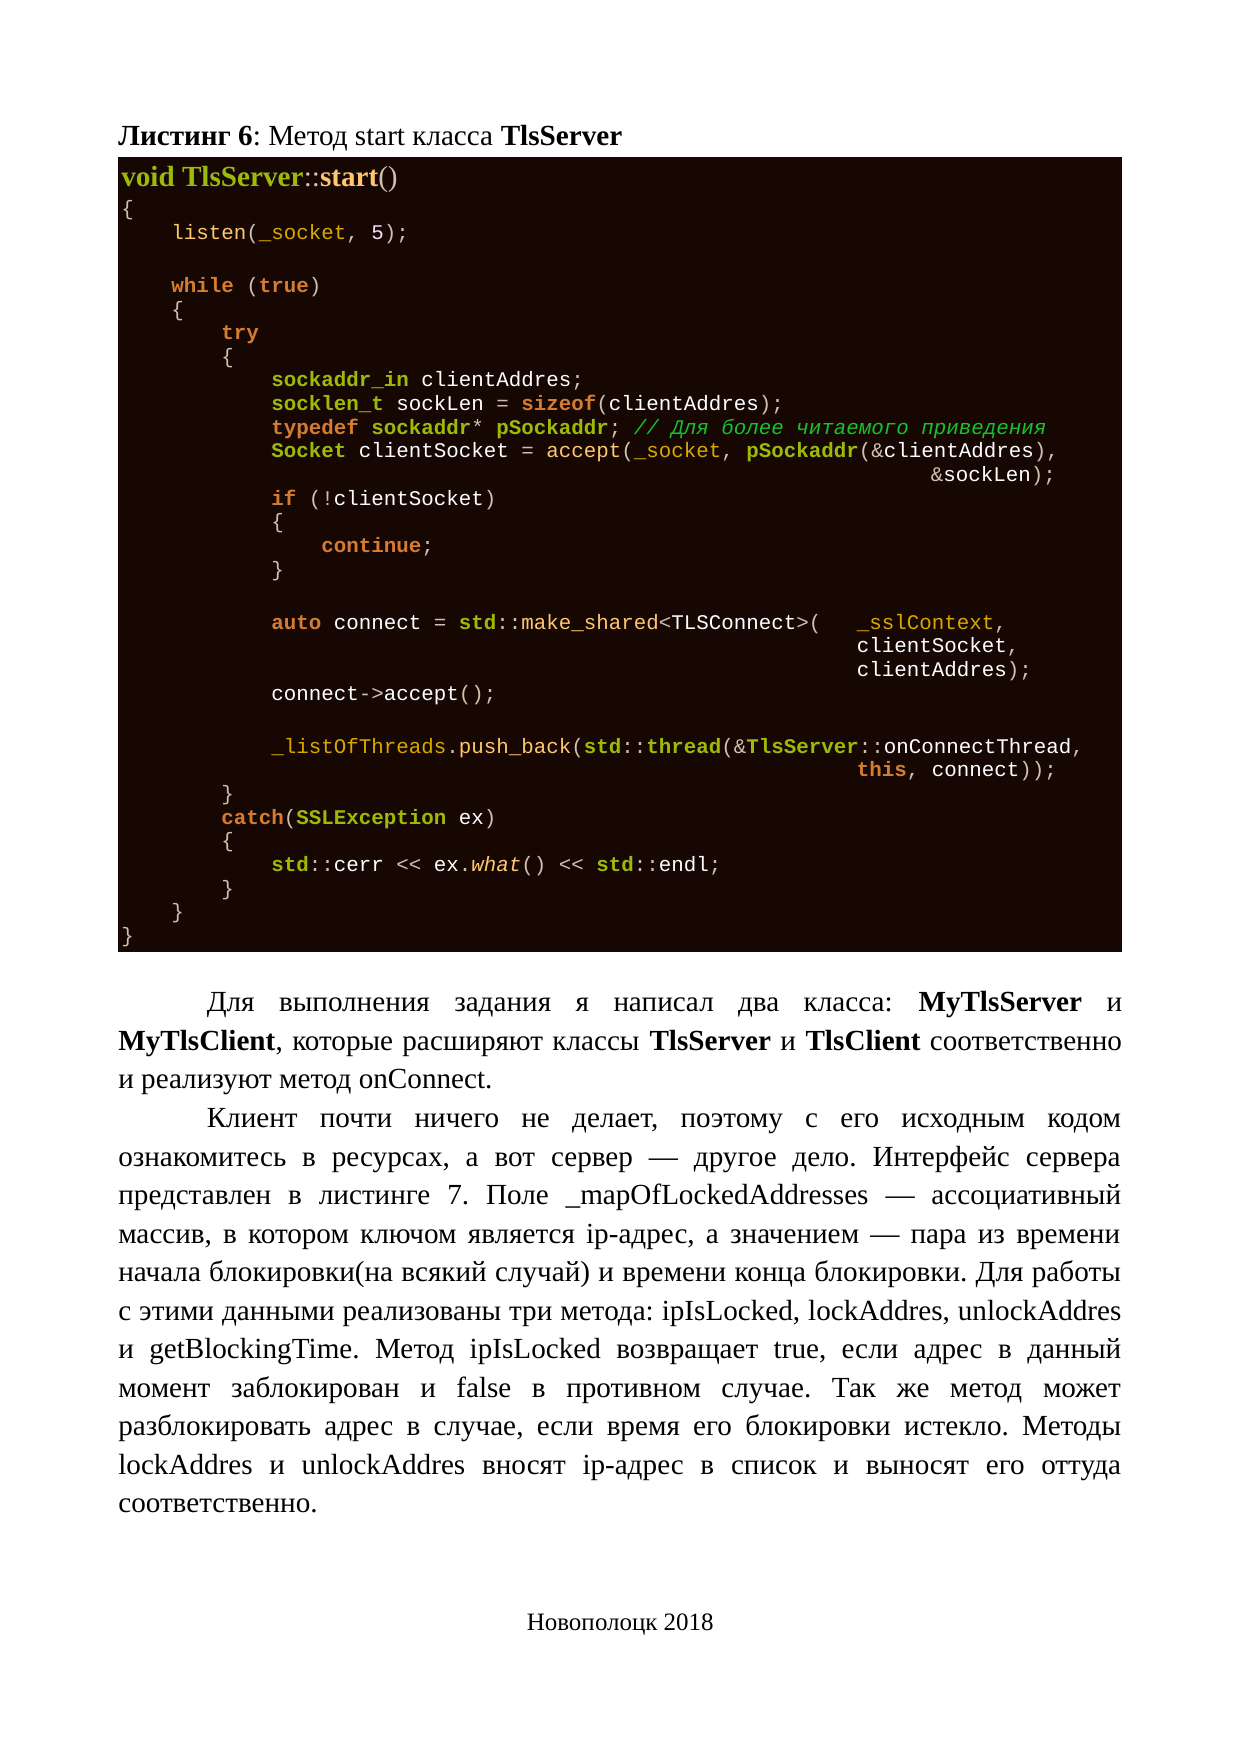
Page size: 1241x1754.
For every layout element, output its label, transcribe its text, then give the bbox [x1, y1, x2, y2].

text } [118, 878, 1122, 901]
text catch(SSLException ex) [118, 807, 1122, 830]
text } [118, 559, 1122, 582]
text { [118, 298, 1122, 322]
text try [118, 322, 1122, 346]
text sockaddr_in clientAddres; [118, 369, 1122, 393]
text auto connect = std::make_shared<TLSConnect>( _sslContext, clientSocket, clientAddres); [118, 609, 1122, 683]
text Клиент почти ничего не делает, поэтому с его исходным кодом ознакомитесь в ресурсах, а вот сервер — другое дело. Интерфейс сервера представлен в листинге 7. Поле _mapOfLockedAddresses — ассоциативный массив, в котором ключом является ip-адрес, а значением — пара из времени начала блокировки(на всякий случай) и времени конца блокировки. Для работы с этими данными реализованы три метода: ipIsLocked, lockAddres, unlockAddres и getBlockingTime. Метод ipIsLocked возвращает true, если адрес в данный момент заблокирован и false в противном случае. Так же метод может разблокировать адрес в случае, если время его блокировки истекло. Методы lockAddres и unlockAddres вносят ip-адрес в список и выносят его оттуда соответственно. [118, 1100, 1122, 1519]
text Socket clientSocket = accept(_socket, pSockaddr(&clientAddres), &sockLen); [118, 440, 1122, 488]
text std::cerr << ex.what() << std::endl; [118, 854, 1122, 878]
text typedef sockaddr* pSockaddr; // Для более читаемого приведения [118, 417, 1122, 440]
text } [118, 925, 1122, 952]
text Листинг 6: Метод start класса TlsServer [118, 118, 1122, 152]
text socklen_t sockLen = sizeof(clientAddres); [118, 393, 1122, 417]
text { [118, 346, 1122, 369]
text Для выполнения задания я написал два класса: MyTlsServer и MyTlsClient, которые расширяют классы TlsServer и TlsClient соответственно и реализуют метод onConnect. [118, 984, 1122, 1095]
text _listOfThreads.push_back(std::thread(&TlsServer::onConnectThread, this, connect)); [118, 733, 1122, 783]
text { [118, 195, 1122, 222]
text } [118, 901, 1122, 925]
text listen(_socket, 5); [118, 222, 1122, 245]
text connect->accept(); [118, 683, 1122, 706]
text continue; [118, 535, 1122, 559]
text void TlsServer::start() [118, 157, 1122, 193]
text if (!clientSocket) [118, 488, 1122, 511]
text { [118, 511, 1122, 535]
text while (true) [118, 272, 1122, 298]
text { [118, 830, 1122, 854]
text } [118, 783, 1122, 807]
